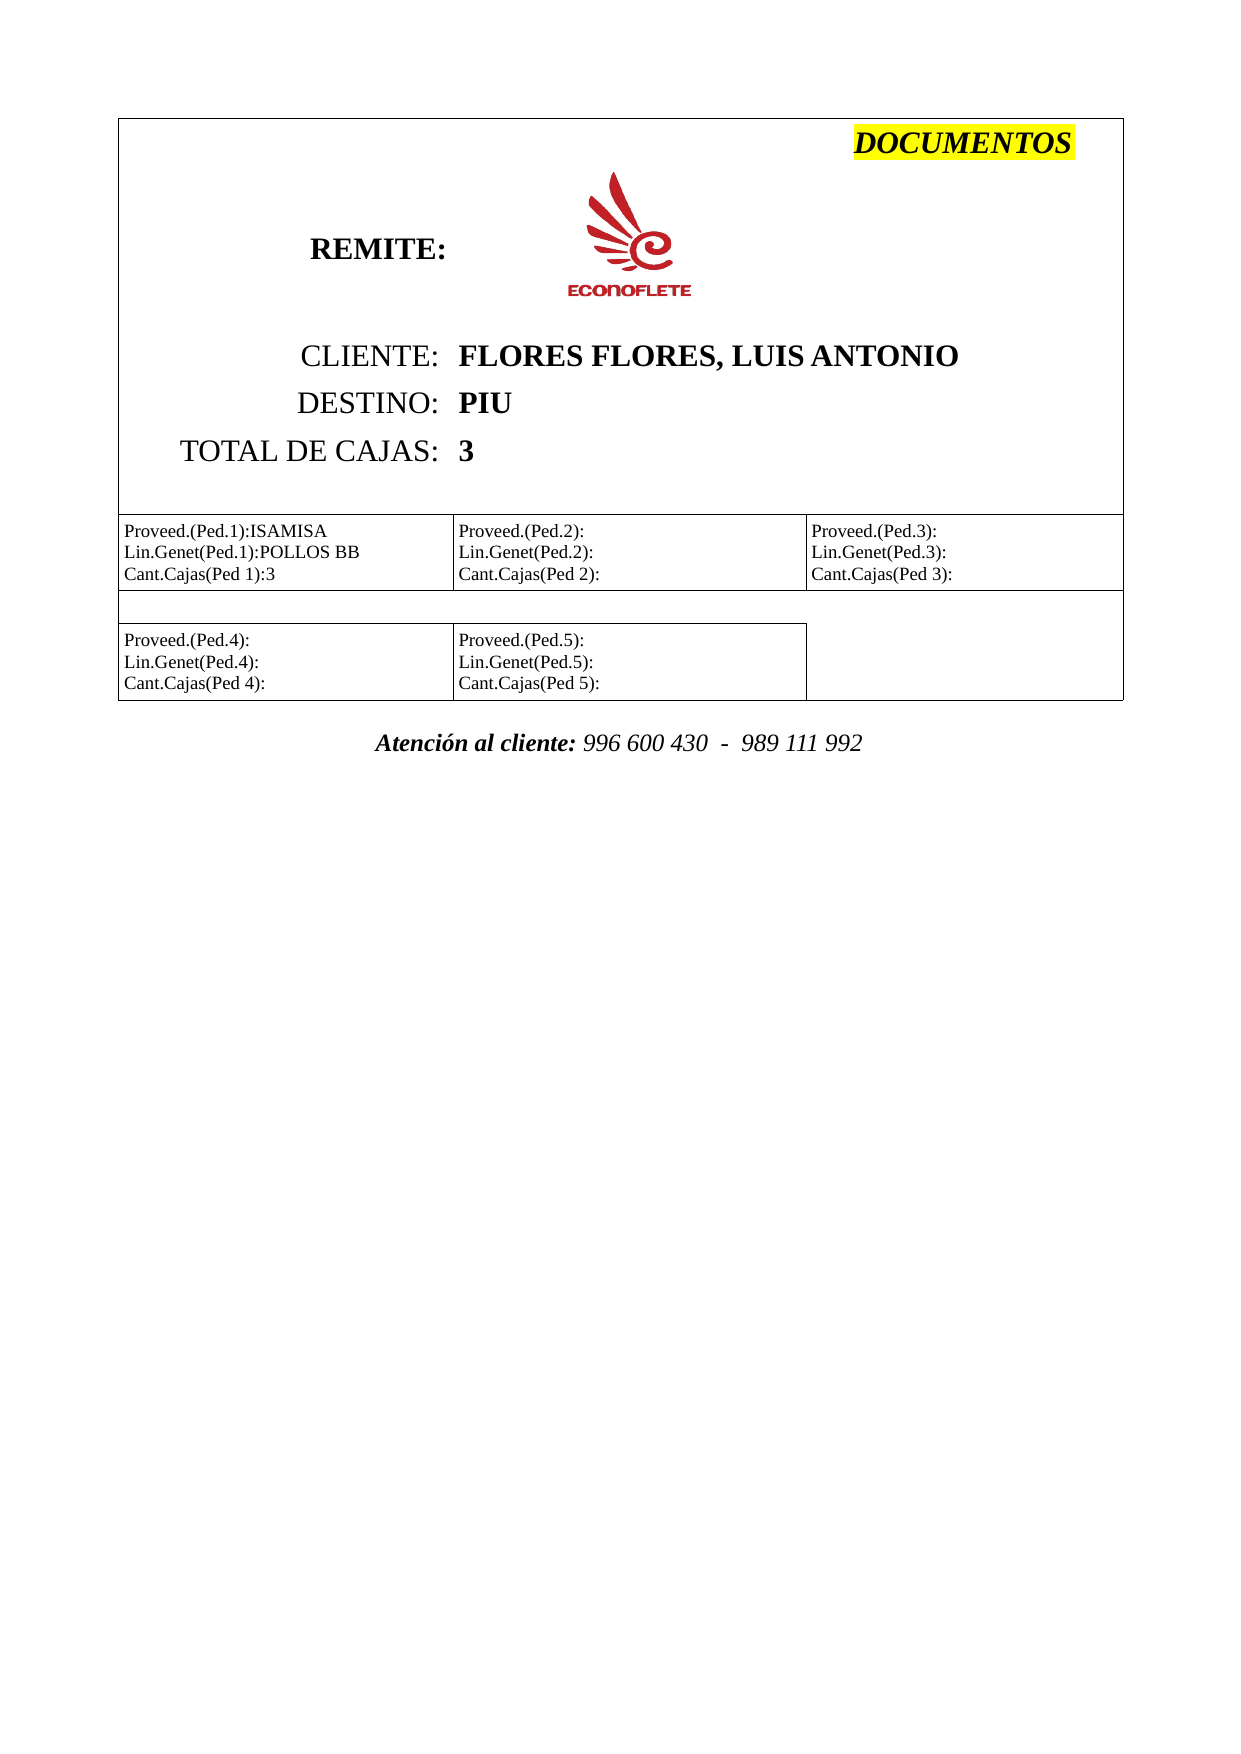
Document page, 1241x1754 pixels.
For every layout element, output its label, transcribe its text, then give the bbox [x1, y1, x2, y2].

table_header [453, 119, 806, 166]
table_cell DESTINO: [119, 379, 453, 426]
table_cell [806, 379, 1123, 426]
table_cell [806, 591, 1123, 623]
table_cell [453, 591, 806, 623]
table_cell 3 [453, 426, 1123, 474]
table_cell Proveed.(Ped.3): Lin.Genet(Ped.3): Cant.Cajas(Ped 3): [807, 515, 1123, 590]
table_cell FLORES FLORES, LUIS ANTONIO [453, 332, 1123, 379]
picture [552, 171, 707, 297]
table_cell [806, 474, 1123, 514]
table_cell CLIENTE: [119, 332, 453, 379]
table_cell Proveed.(Ped.2): Lin.Genet(Ped.2): Cant.Cajas(Ped 2): [454, 515, 806, 590]
table_cell REMITE: [119, 166, 453, 332]
table_cell [807, 623, 1123, 699]
table_cell Proveed.(Ped.1):ISAMISA Lin.Genet(Ped.1):POLLOS BB Cant.Cajas(Ped 1):3 [119, 515, 453, 590]
table_header [119, 119, 453, 166]
table_cell [453, 166, 806, 332]
text Atención al cliente: 996 600 430 - 989 111 992 [118, 728, 1122, 757]
table_cell [806, 166, 1123, 332]
table_cell [119, 474, 453, 514]
table_header DOCUMENTOS [806, 119, 1123, 166]
table_cell TOTAL DE CAJAS: [119, 426, 453, 474]
table_cell [119, 591, 453, 623]
table_cell PIU [453, 379, 806, 426]
table_cell Proveed.(Ped.5): Lin.Genet(Ped.5): Cant.Cajas(Ped 5): [454, 624, 806, 699]
table_cell Proveed.(Ped.4): Lin.Genet(Ped.4): Cant.Cajas(Ped 4): [119, 624, 453, 699]
table_cell [453, 474, 806, 514]
